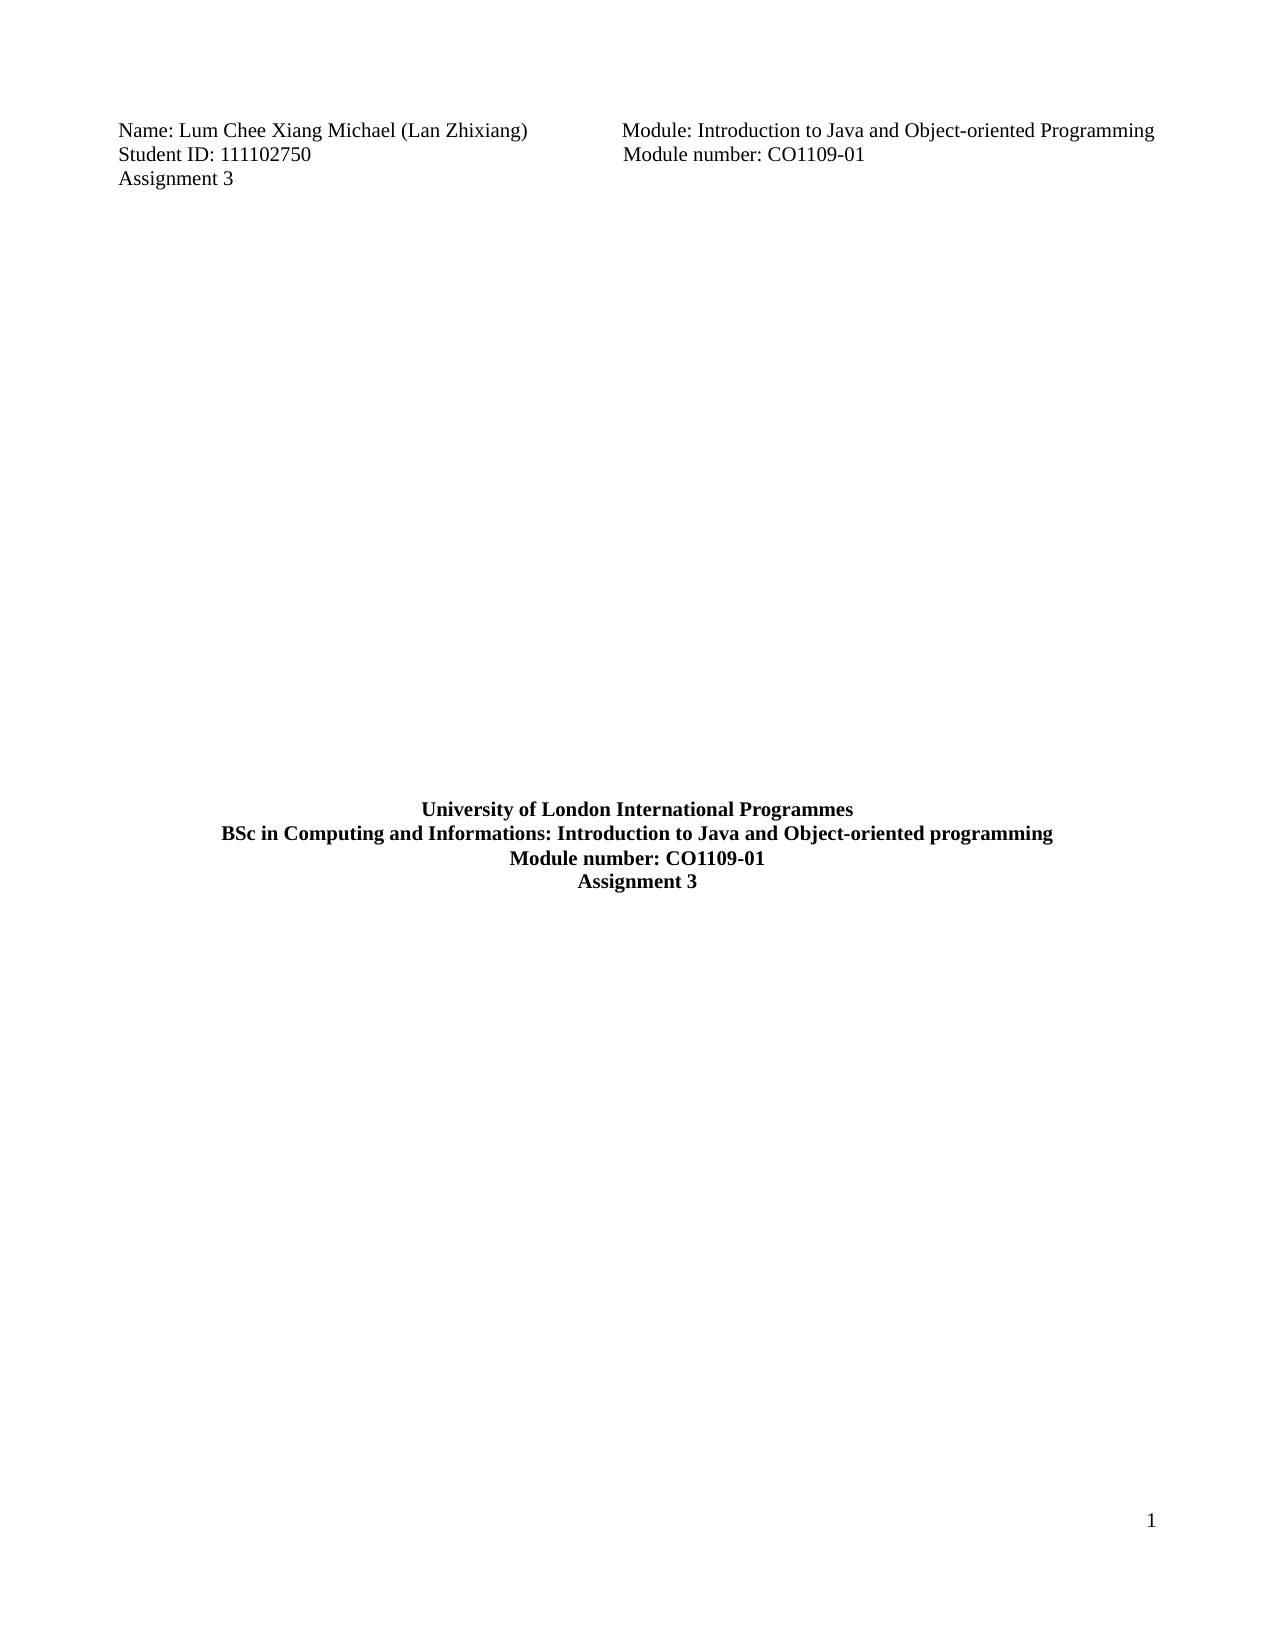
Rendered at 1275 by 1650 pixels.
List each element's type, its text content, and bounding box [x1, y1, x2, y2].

text Module number: CO1109-01 [118, 845, 1156, 869]
text BSc in Computing and Informations: Introduction to Java and Object-oriented programming [118, 821, 1156, 845]
text Assignment 3 [118, 869, 1156, 893]
text University of London International Programmes [118, 797, 1156, 821]
